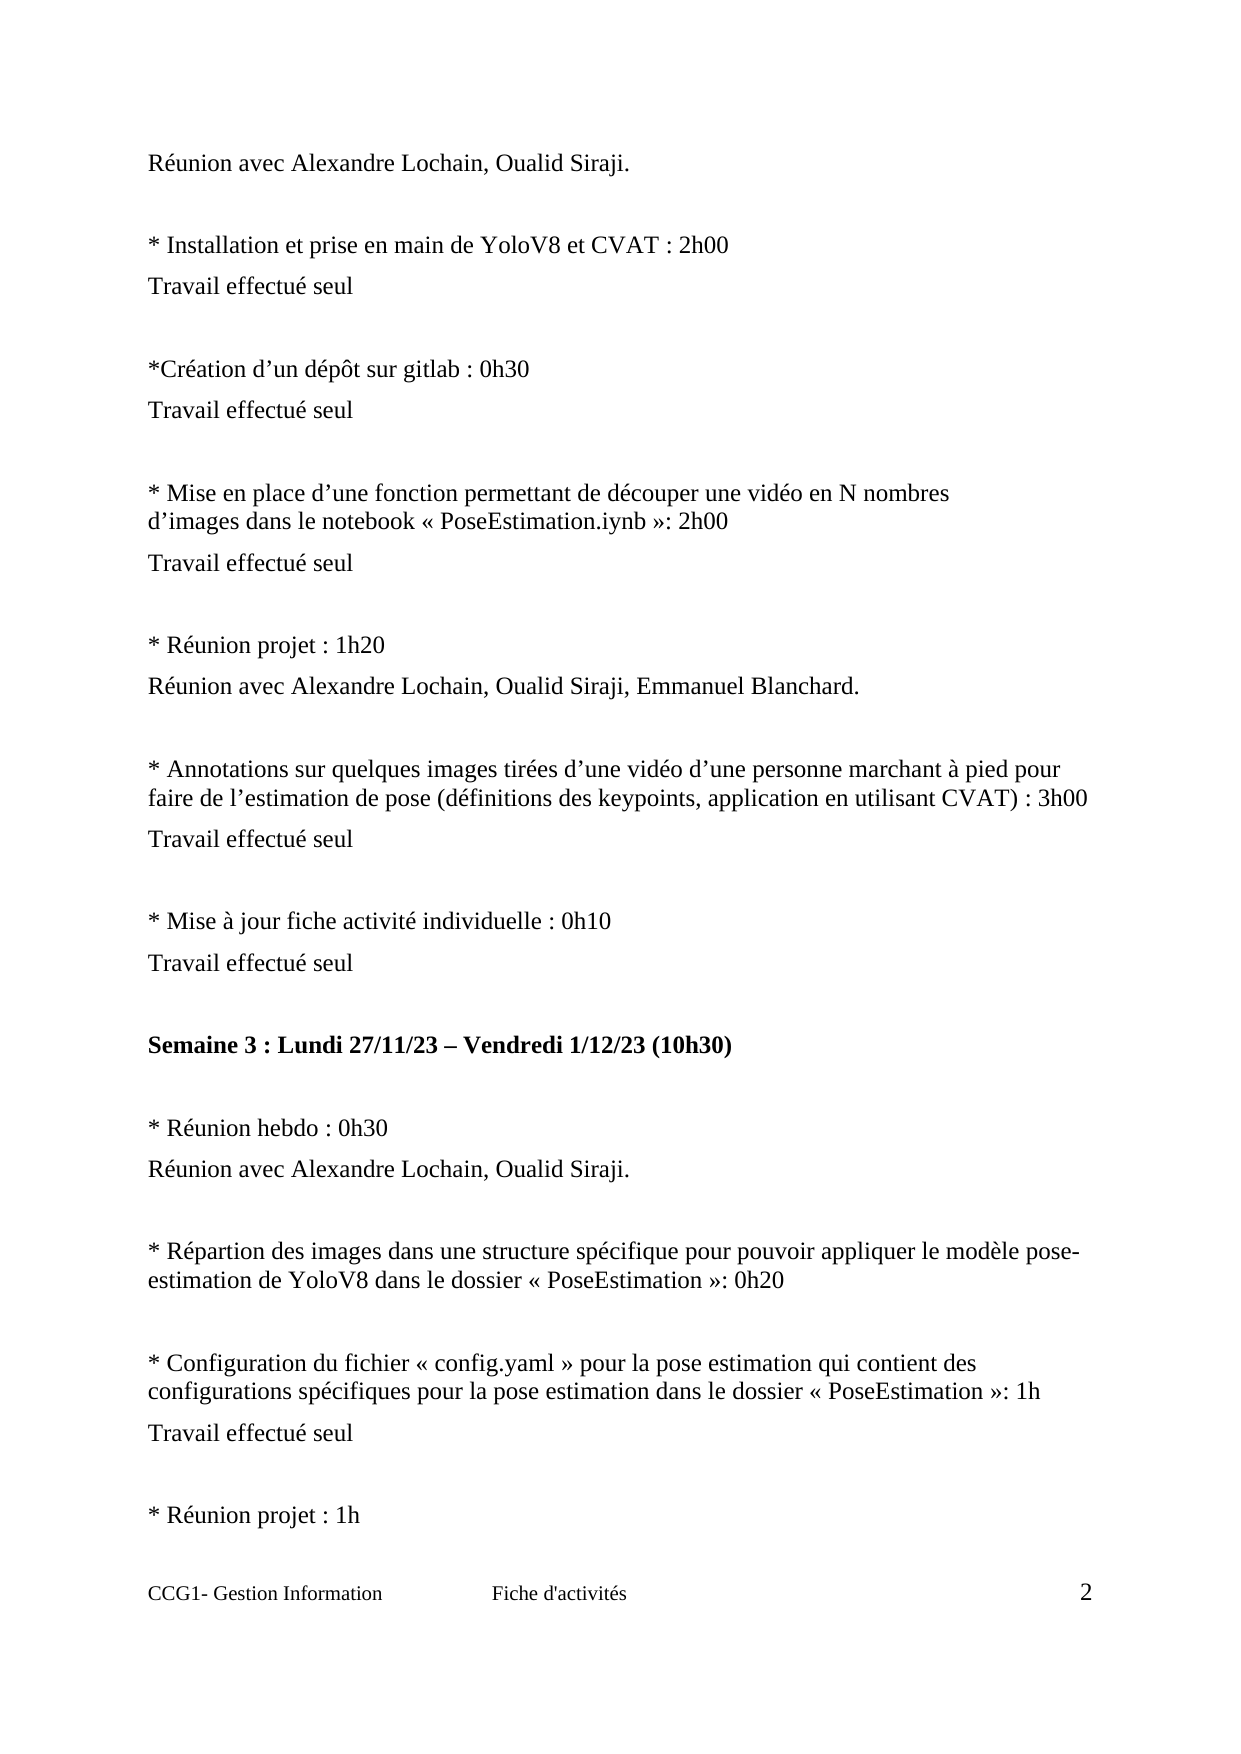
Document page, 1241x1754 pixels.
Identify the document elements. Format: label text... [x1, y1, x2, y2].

text * Configuration du fichier « config.yaml » pour la pose estimation qui contient des configurations spécifiques pour la pose estimation dans le dossier « PoseEstimation »: 1h [148, 1348, 1092, 1405]
text * Annotations sur quelques images tirées d’une vidéo d’une personne marchant à pied pour faire de l’estimation de pose (définitions des keypoints, application en utilisant CVAT) : 3h00 [148, 754, 1092, 811]
text Réunion avec Alexandre Lochain, Oualid Siraji. [148, 148, 1092, 176]
text * Réunion projet : 1h20 [148, 630, 1092, 659]
text Travail effectué seul [148, 824, 1092, 853]
text * Répartion des images dans une structure spécifique pour pouvoir appliquer le modèle pose-estimation de YoloV8 dans le dossier « PoseEstimation »: 0h20 [148, 1236, 1092, 1294]
text Semaine 3 : Lundi 27/11/23 – Vendredi 1/12/23 (10h30) [148, 1030, 1092, 1059]
text Travail effectué seul [148, 395, 1092, 424]
text * Mise à jour fiche activité individuelle : 0h10 [148, 906, 1092, 935]
text Réunion avec Alexandre Lochain, Oualid Siraji. [148, 1154, 1092, 1183]
text * Réunion hebdo : 0h30 [148, 1113, 1092, 1141]
text * Installation et prise en main de YoloV8 et CVAT : 2h00 [148, 230, 1092, 259]
text * Réunion projet : 1h [148, 1500, 1092, 1529]
text *Création d’un dépôt sur gitlab : 0h30 [148, 354, 1092, 383]
text Travail effectué seul [148, 271, 1092, 300]
text * Mise en place d’une fonction permettant de découper une vidéo en N nombres d’images dans le notebook « PoseEstimation.iynb »: 2h00 [148, 478, 1092, 535]
text Réunion avec Alexandre Lochain, Oualid Siraji, Emmanuel Blanchard. [148, 671, 1092, 700]
text Travail effectué seul [148, 948, 1092, 976]
text Travail effectué seul [148, 1418, 1092, 1446]
text Travail effectué seul [148, 548, 1092, 576]
